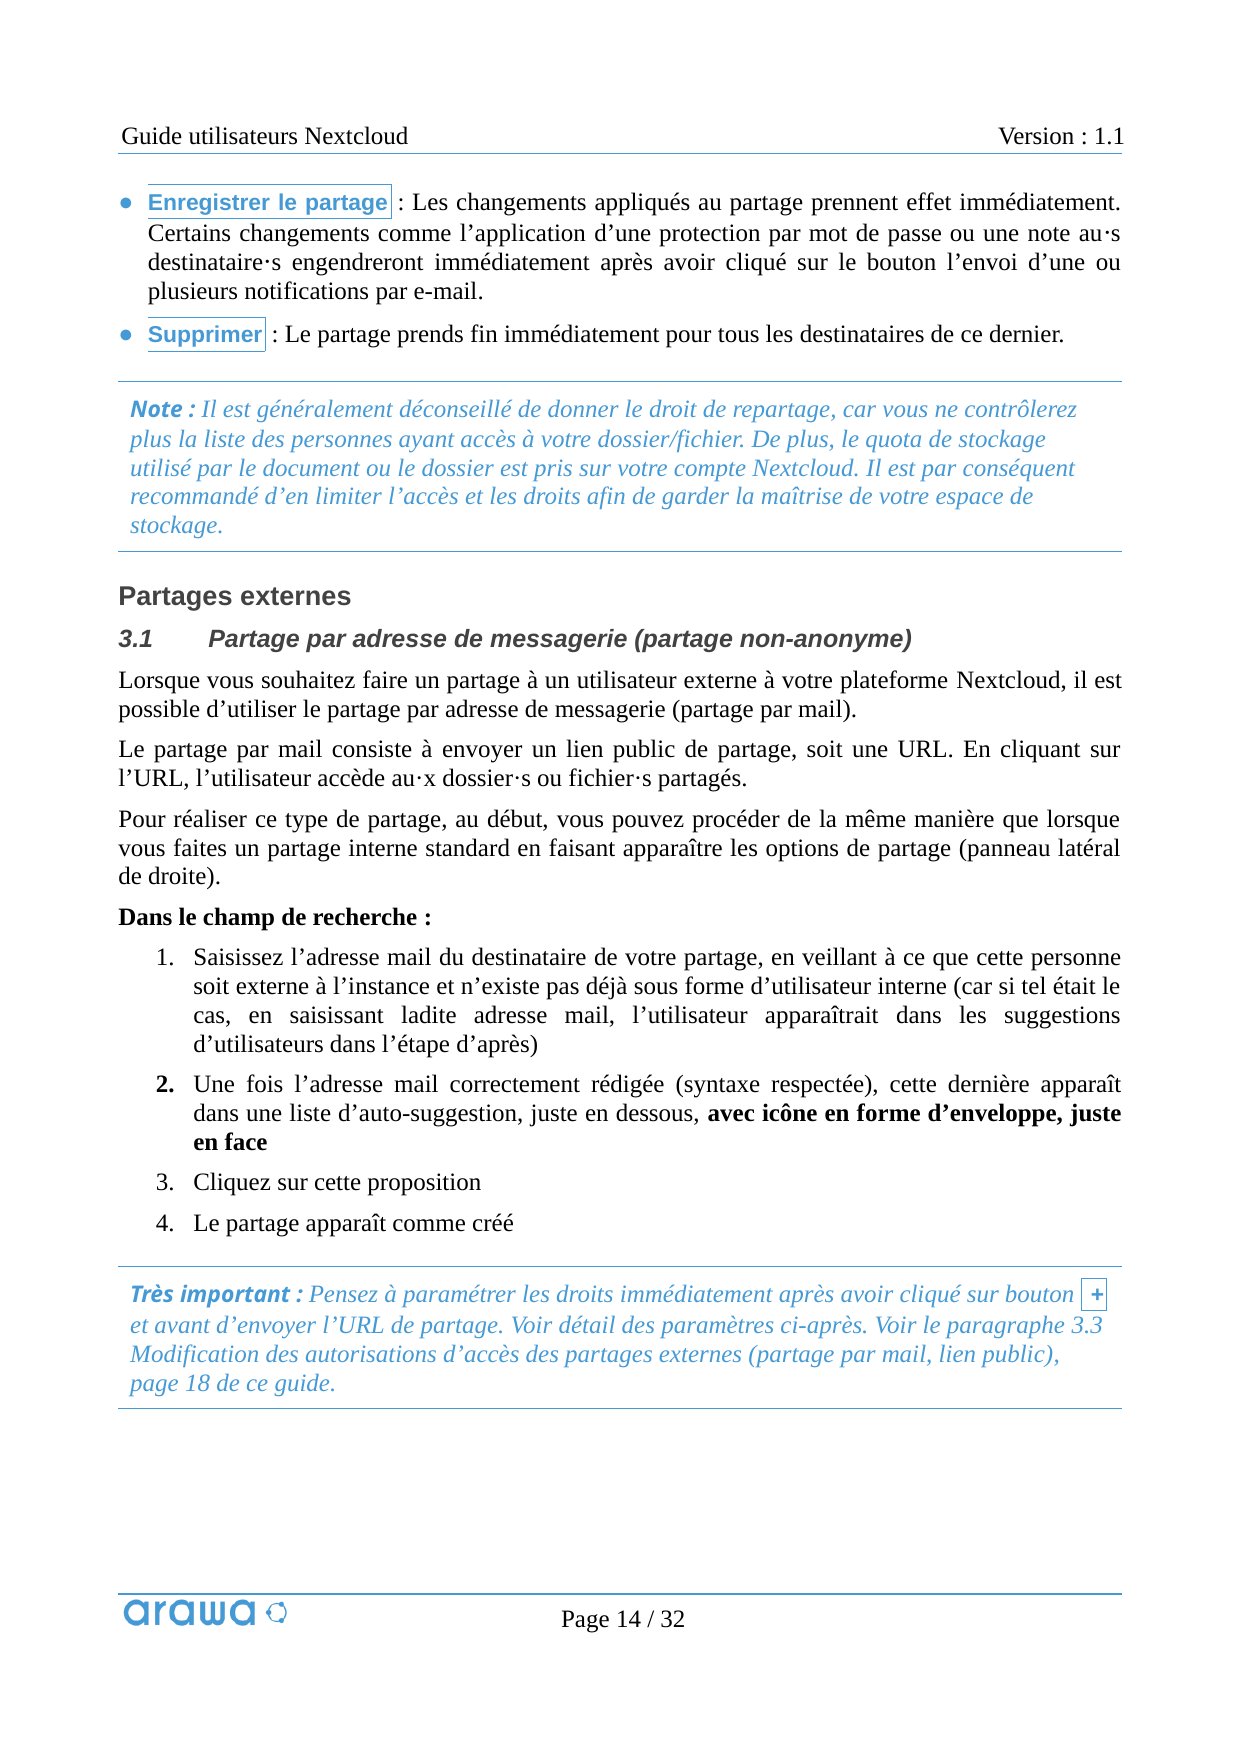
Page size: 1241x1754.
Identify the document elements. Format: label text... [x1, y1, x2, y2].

list Une fois l’adresse mail correctement rédigée (syntaxe respectée), cette dernière apparaît dans une liste d’auto-suggestion, juste en dessous, avec icône en forme d’enveloppe, juste en face [156, 1069, 1122, 1155]
text Lorsque vous souhaitez faire un partage à un utilisateur externe à votre plateforme Nextcloud, il est possible d’utiliser le partage par adresse de messagerie (partage par mail). [118, 665, 1122, 723]
list Supprimer : Le partage prends fin immédiatement pour tous les destinataires de ce dernier. [118, 317, 265, 351]
list Le partage apparaît comme créé [156, 1208, 1122, 1236]
text Pour réaliser ce type de partage, au début, vous pouvez procéder de la même manière que lorsque vous faites un partage interne standard en faisant apparaître les options de partage (panneau latéral de droite). [118, 804, 1122, 890]
list Enregistrer le partage : Les changements appliqués au partage prennent effet immédiatement. Certains changements comme l’application d’une protection par mot de passe ou une note au⋅s destinataire⋅s engendreront immédiatement après avoir cliqué sur le bouton l’envoi d’une ou plusieurs notifications par e-mail. [118, 184, 1122, 305]
text Très important : Pensez à paramétrer les droits immédiatement après avoir cliqué sur bouton + et avant d’envoyer l’URL de partage. Voir détail des paramètres ci-après. Voir le paragraphe 3.3 Modification des autorisations d’accès des partages externes (partage par mail, lien public), page 18 de ce guide. [118, 1267, 1122, 1408]
picture [121, 1597, 290, 1628]
list Saisissez l’adresse mail du destinataire de votre partage, en veillant à ce que cette personne soit externe à l’instance et n’existe pas déjà sous forme d’utilisateur interne (car si tel était le cas, en saisissant ladite adresse mail, l’utilisateur apparaîtrait dans les suggestions d’utilisateurs dans l’étape d’après) [156, 942, 1122, 1057]
text Dans le champ de recherche : [118, 902, 1122, 931]
text Note : Il est généralement déconseillé de donner le droit de repartage, car vous ne contrôlerez plus la liste des personnes ayant accès à votre dossier/fichier. De plus, le quota de stockage utilisé par le document ou le dossier est pris sur votre compte Nextcloud. Il est par conséquent recommandé d’en limiter l’accès et les droits afin de garder la maîtrise de votre espace de stockage. [118, 382, 1122, 551]
subtitle Partage par adresse de messagerie (partage non-anonyme) [118, 624, 1122, 653]
text Le partage par mail consiste à envoyer un lien public de partage, soit une URL. En cliquant sur l’URL, l’utilisateur accède au·x dossier·s ou fichier·s partagés. [118, 734, 1122, 792]
list Cliquez sur cette proposition [156, 1167, 1122, 1196]
list Supprimer : Le partage prends fin immédiatement pour tous les destinataires de ce dernier. [266, 317, 1122, 351]
subtitle Partages externes [118, 580, 1122, 612]
